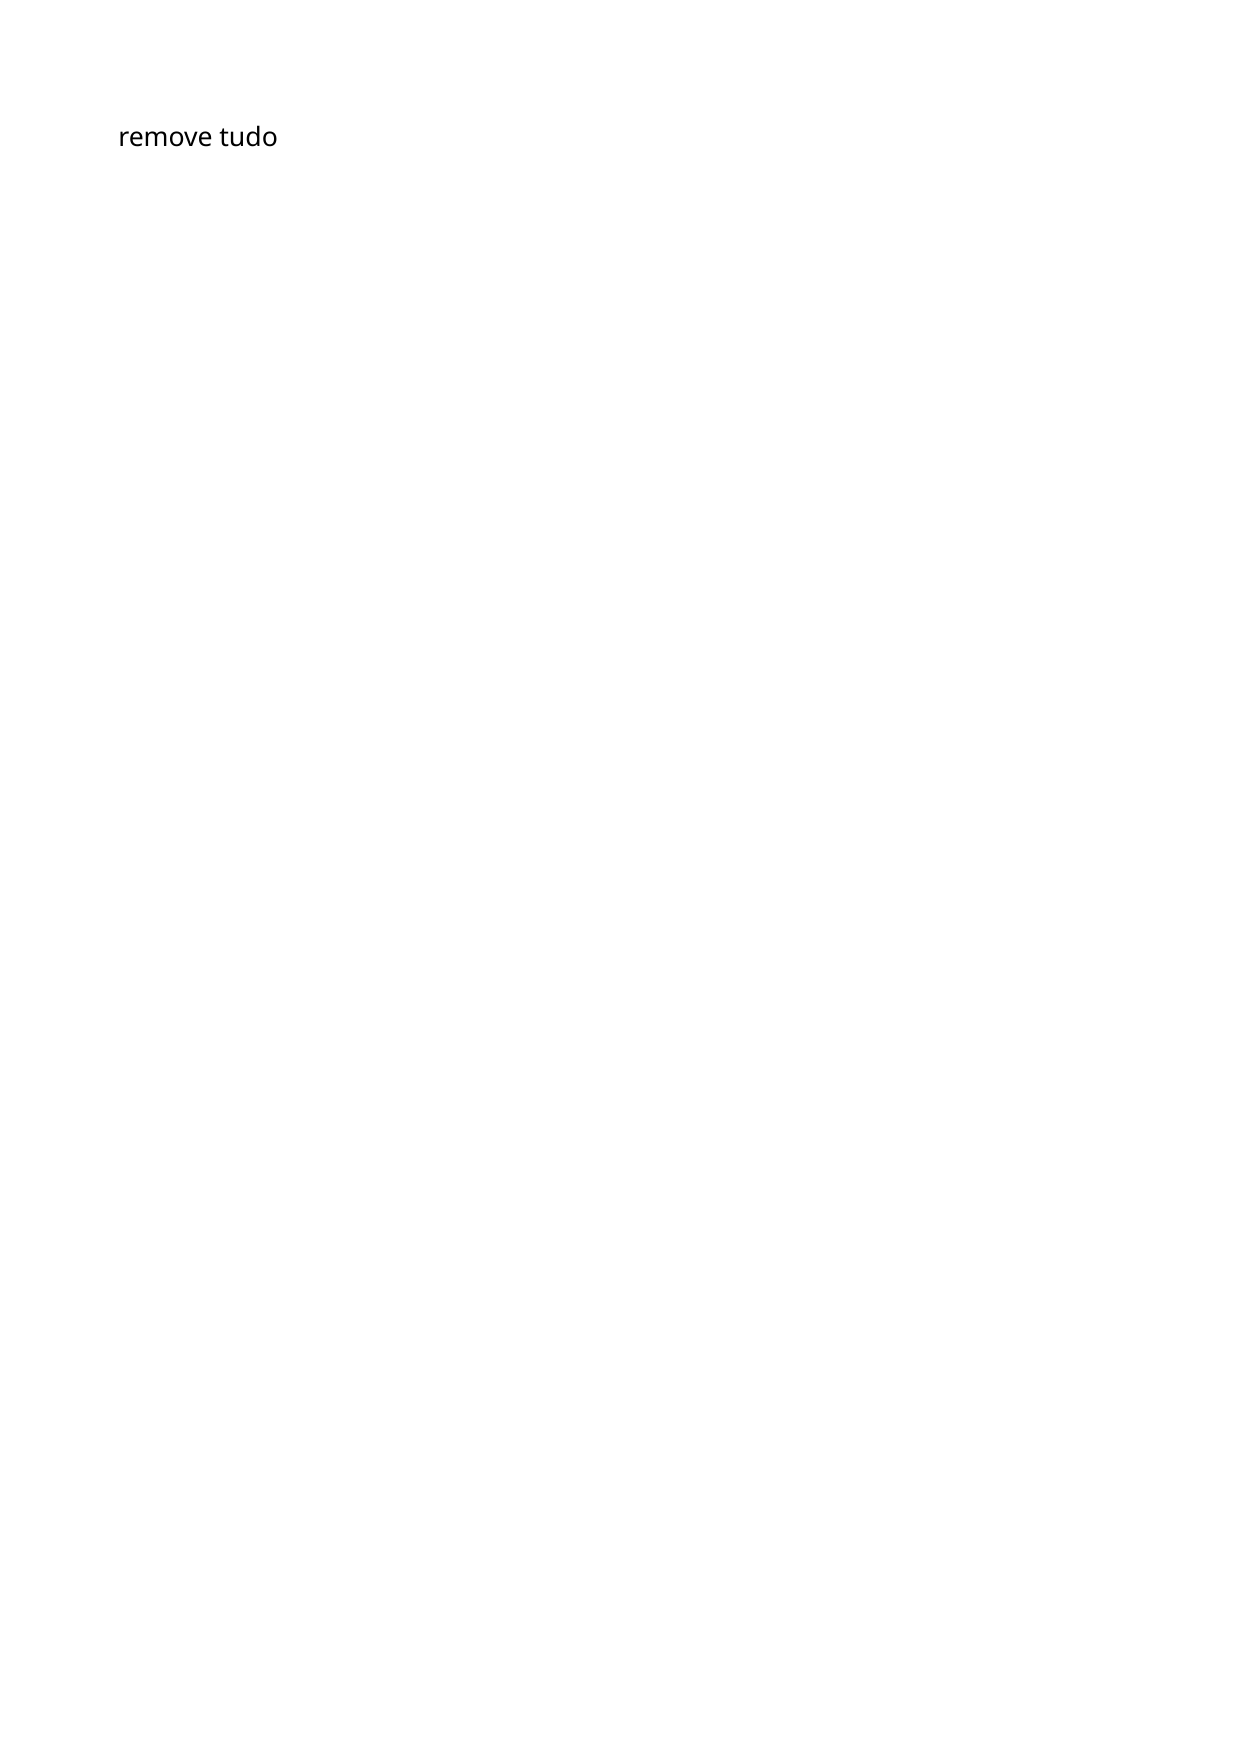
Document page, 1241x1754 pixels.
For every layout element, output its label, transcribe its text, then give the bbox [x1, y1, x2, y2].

text remove tudo [118, 118, 1122, 154]
